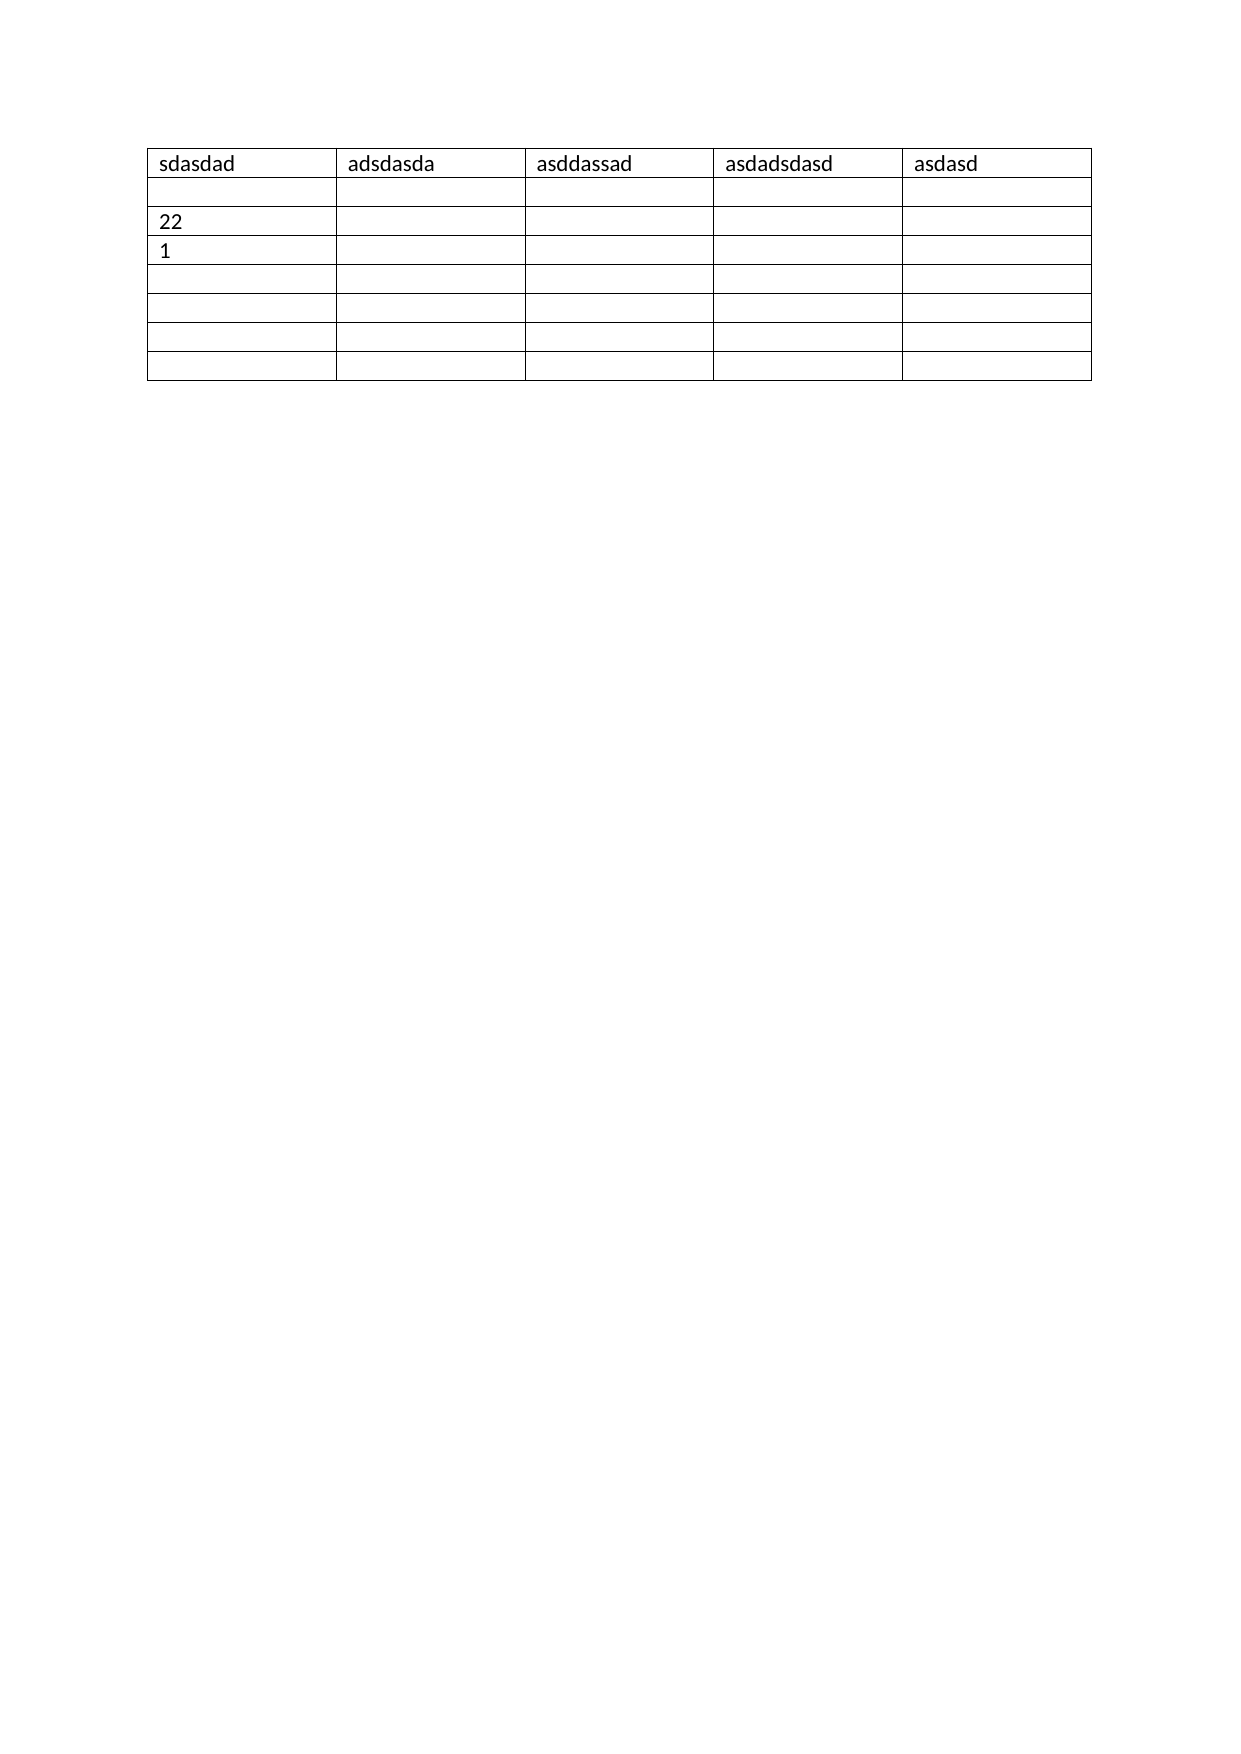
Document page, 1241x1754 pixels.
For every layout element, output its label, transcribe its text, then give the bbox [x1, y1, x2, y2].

table_cell [526, 178, 713, 206]
table_cell [337, 178, 525, 206]
table_cell [148, 352, 336, 380]
table_header asdadsdasd [714, 149, 902, 177]
table_cell [526, 265, 713, 293]
table_cell [148, 323, 336, 351]
table_header asdasd [903, 149, 1091, 177]
table_header adsdasda [337, 149, 525, 177]
table_cell [526, 236, 713, 264]
table_cell [148, 294, 336, 322]
table_header sdasdad [148, 149, 336, 177]
table_cell [337, 294, 525, 322]
table_cell [526, 294, 713, 322]
table_cell [526, 207, 713, 235]
table_cell [526, 352, 713, 380]
table_cell [714, 265, 902, 293]
table_cell [903, 352, 1091, 380]
table_cell [337, 265, 525, 293]
table_cell [337, 236, 525, 264]
table_cell [337, 352, 525, 380]
table_cell [714, 207, 902, 235]
table_cell 22 [148, 207, 336, 235]
table_header asddassad [526, 149, 713, 177]
table_cell [148, 178, 336, 206]
table_cell [903, 294, 1091, 322]
table_cell [714, 323, 902, 351]
table_cell [903, 236, 1091, 264]
table_cell [337, 323, 525, 351]
table_cell [714, 352, 902, 380]
table_cell [714, 294, 902, 322]
table_cell [714, 236, 902, 264]
table_cell [337, 207, 525, 235]
table_cell [526, 323, 713, 351]
table_cell 1 [148, 236, 336, 264]
table_cell [903, 323, 1091, 351]
table_cell [903, 265, 1091, 293]
table_cell [714, 178, 902, 206]
table_cell [148, 265, 336, 293]
table_cell [903, 207, 1091, 235]
table_cell [903, 178, 1091, 206]
